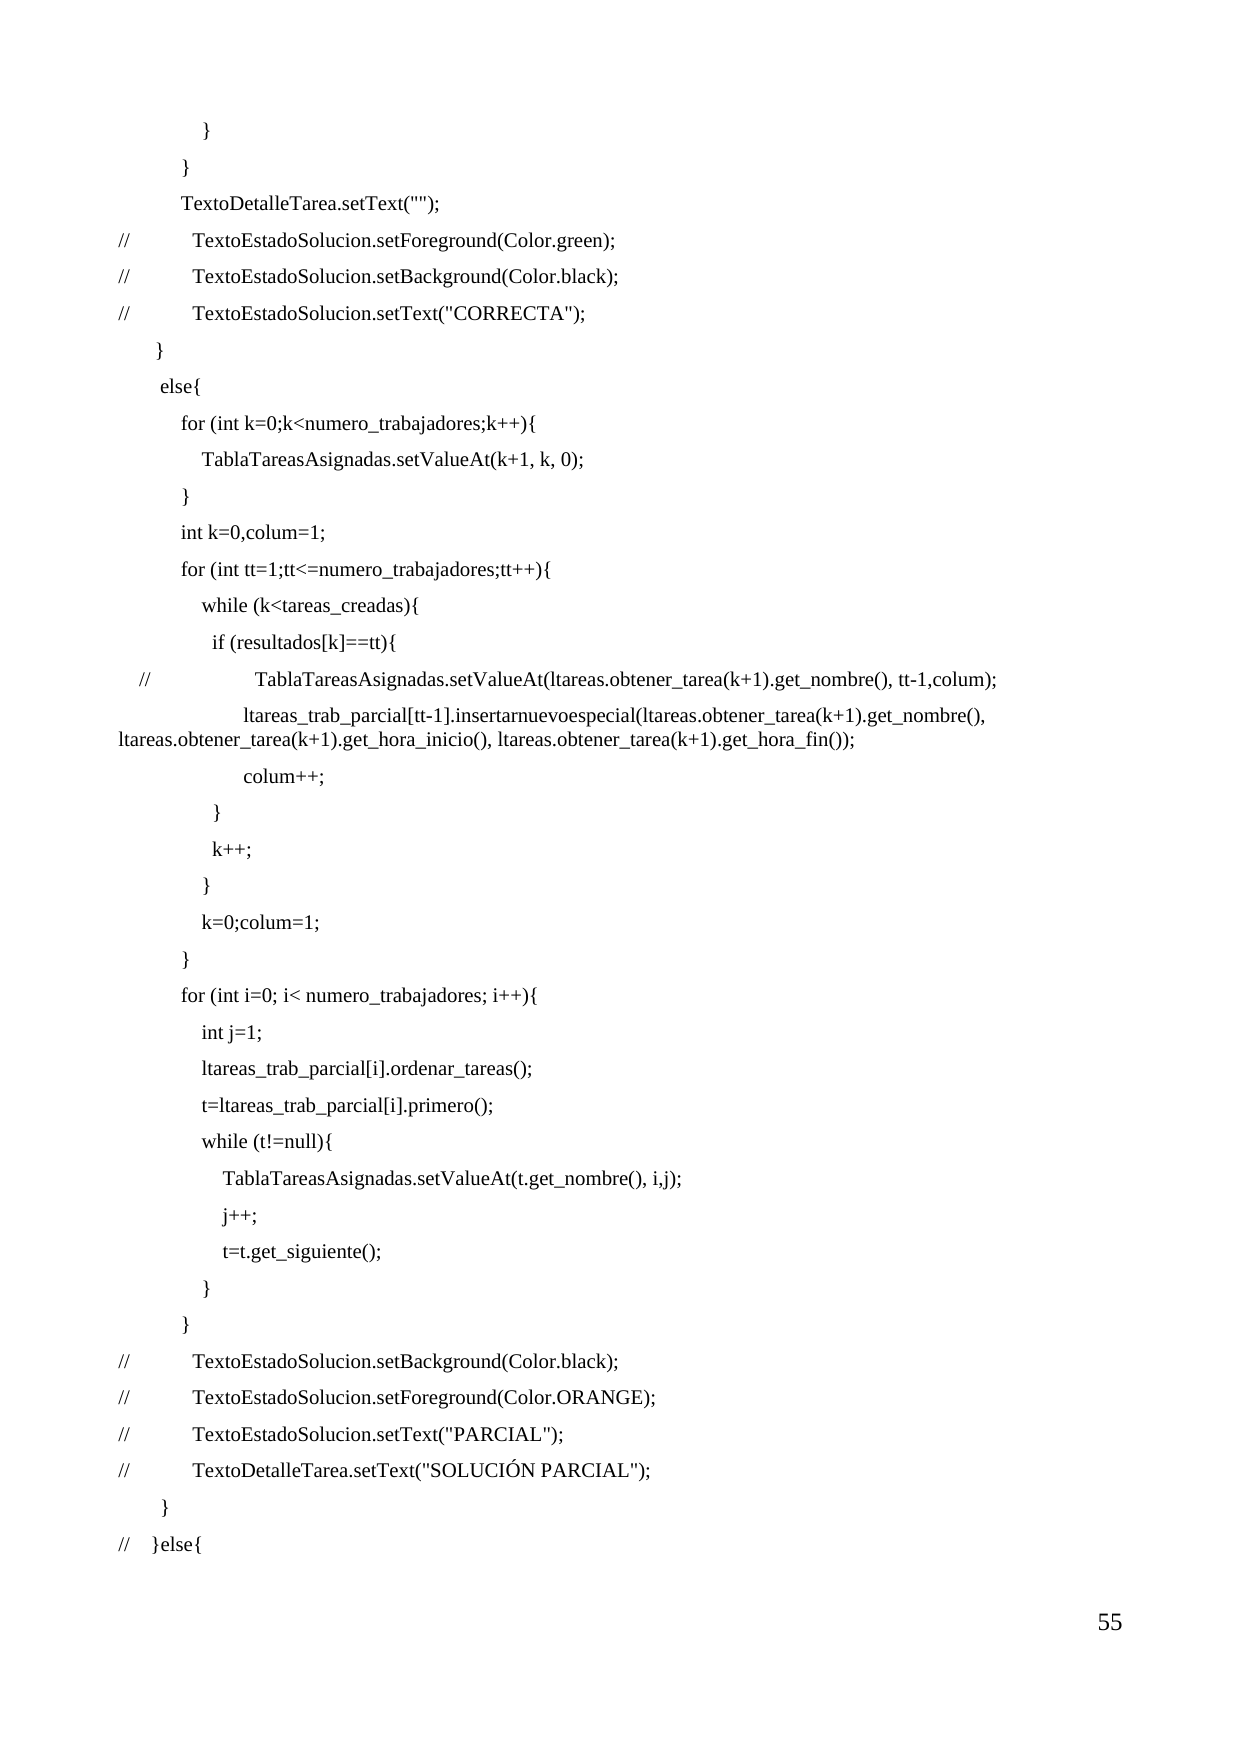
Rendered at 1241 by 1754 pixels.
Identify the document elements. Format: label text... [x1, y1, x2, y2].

text int k=0,colum=1; [118, 520, 1122, 544]
text } [118, 155, 1122, 179]
text j++; [118, 1202, 1122, 1227]
text } [118, 1495, 1122, 1519]
text } [118, 337, 1122, 362]
text colum++; [118, 764, 1122, 788]
text TextoDetalleTarea.setText(""); [118, 191, 1122, 215]
text } [118, 118, 1122, 142]
text while (k<tareas_creadas){ [118, 593, 1122, 617]
text t=t.get_siguiente(); [118, 1239, 1122, 1263]
text for (int i=0; i< numero_trabajadores; i++){ [118, 983, 1122, 1007]
text int j=1; [118, 1020, 1122, 1044]
text } [118, 484, 1122, 508]
text else{ [118, 374, 1122, 398]
text k++; [118, 837, 1122, 861]
text // TextoEstadoSolucion.setForeground(Color.green); [118, 228, 1122, 252]
text for (int k=0;k<numero_trabajadores;k++){ [118, 411, 1122, 435]
text while (t!=null){ [118, 1129, 1122, 1153]
text if (resultados[k]==tt){ [118, 630, 1122, 654]
text // TextoEstadoSolucion.setForeground(Color.ORANGE); [118, 1385, 1122, 1409]
text // TablaTareasAsignadas.setValueAt(ltareas.obtener_tarea(k+1).get_nombre(), tt-1,colum); [118, 667, 1122, 691]
text } [118, 947, 1122, 971]
text // TextoEstadoSolucion.setBackground(Color.black); [118, 264, 1122, 288]
text // TextoEstadoSolucion.setText("PARCIAL"); [118, 1422, 1122, 1446]
text } [118, 873, 1122, 897]
text ltareas_trab_parcial[tt-1].insertarnuevoespecial(ltareas.obtener_tarea(k+1).get_nombre(), ltareas.obtener_tarea(k+1).get_hora_inicio(), ltareas.obtener_tarea(k+1).get_hora_fin()); [118, 703, 1122, 751]
text } [118, 1276, 1122, 1300]
text TablaTareasAsignadas.setValueAt(t.get_nombre(), i,j); [118, 1166, 1122, 1190]
text TablaTareasAsignadas.setValueAt(k+1, k, 0); [118, 447, 1122, 471]
text // TextoEstadoSolucion.setText("CORRECTA"); [118, 301, 1122, 325]
text ltareas_trab_parcial[i].ordenar_tareas(); [118, 1056, 1122, 1080]
text for (int tt=1;tt<=numero_trabajadores;tt++){ [118, 557, 1122, 581]
text t=ltareas_trab_parcial[i].primero(); [118, 1093, 1122, 1117]
text } [118, 1312, 1122, 1336]
text // TextoEstadoSolucion.setBackground(Color.black); [118, 1349, 1122, 1373]
text k=0;colum=1; [118, 910, 1122, 934]
text // TextoDetalleTarea.setText("SOLUCIÓN PARCIAL"); [118, 1458, 1122, 1482]
text // }else{ [118, 1532, 1122, 1556]
text } [118, 800, 1122, 824]
